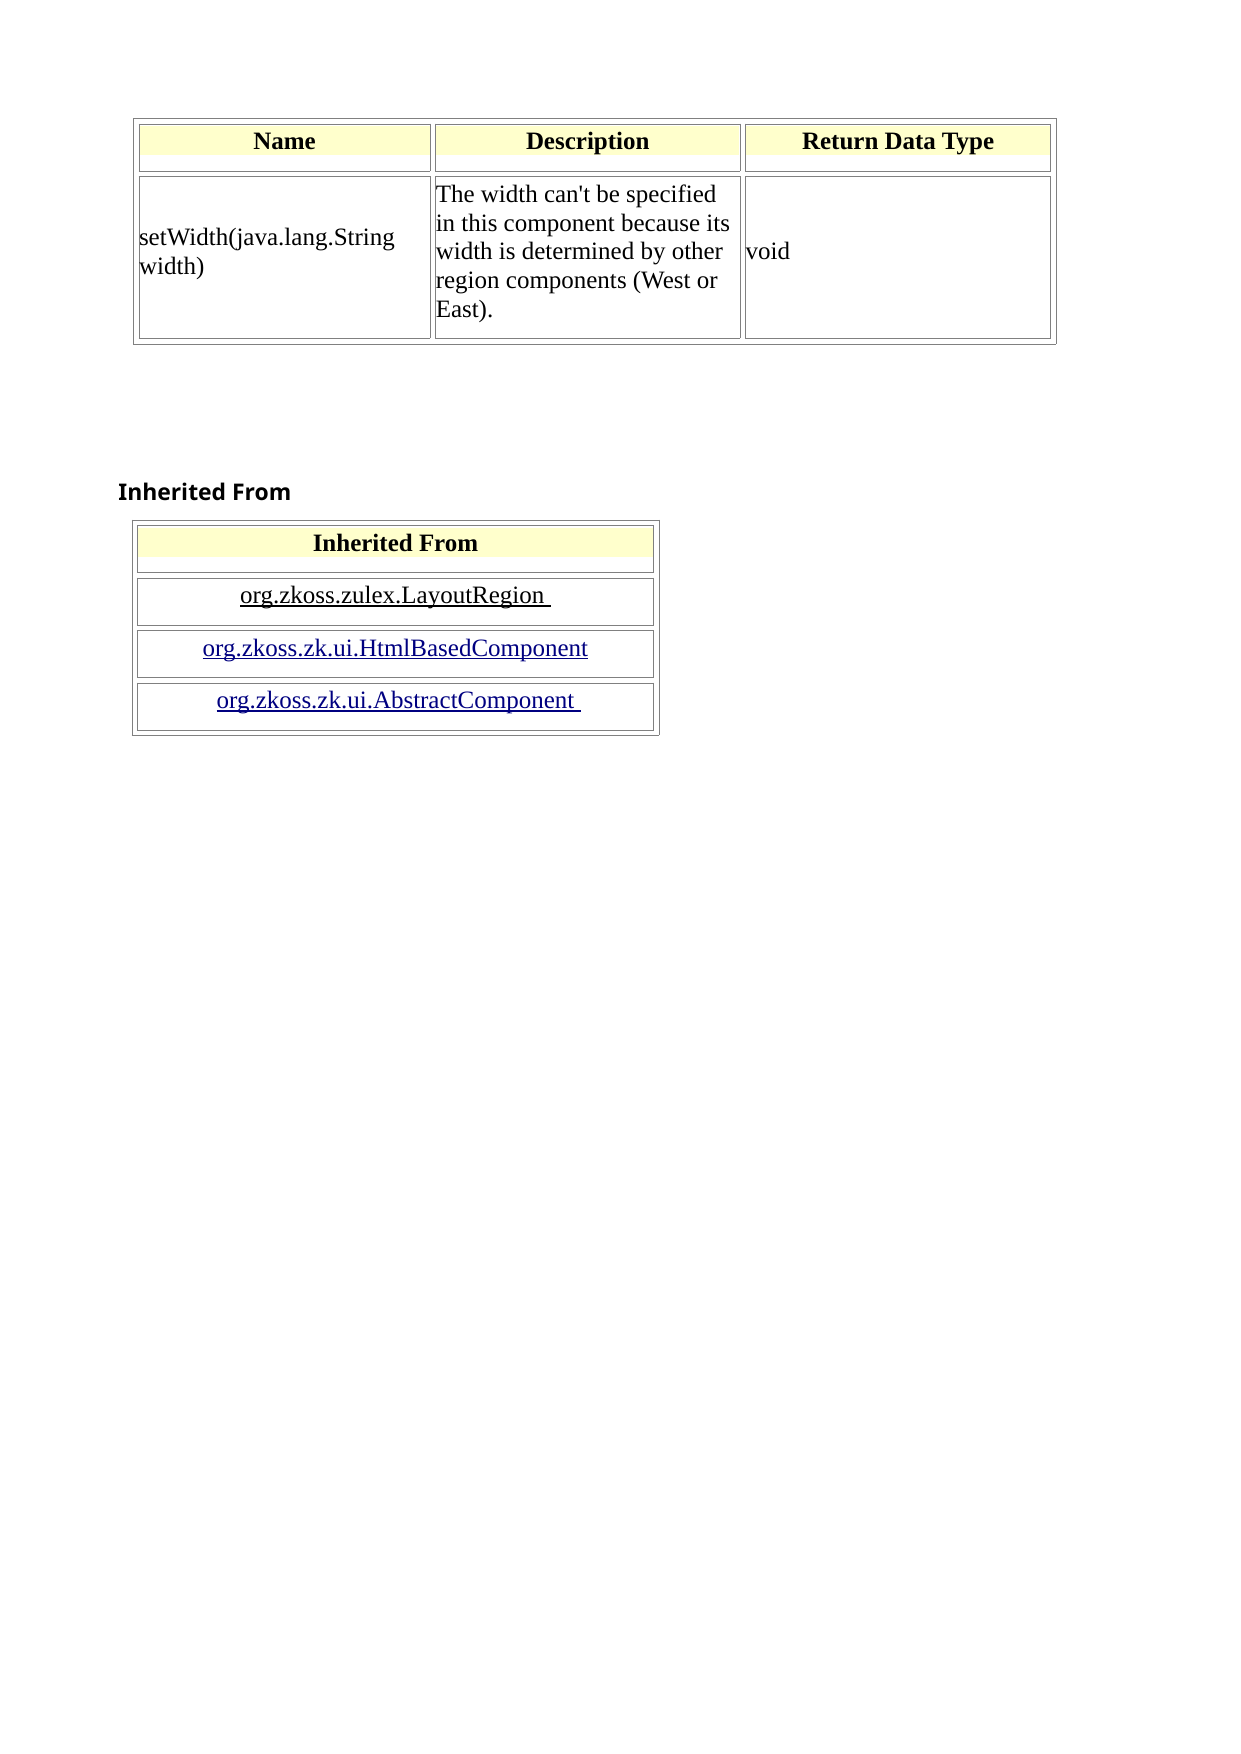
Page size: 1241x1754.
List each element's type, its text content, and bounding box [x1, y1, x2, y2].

table_header Inherited From [134, 521, 656, 572]
table_header Description [433, 119, 742, 171]
table_cell org.zkoss.zk.ui.HtmlBasedComponent [134, 625, 656, 677]
table_cell org.zkoss.zulex.LayoutRegion [134, 572, 656, 624]
table_header Name [136, 119, 433, 171]
table_header Return Data Type [743, 119, 1053, 171]
subtitle Inherited From [118, 476, 1122, 507]
table_cell void [743, 171, 1053, 338]
table_cell setWidth(java.lang.String width) [136, 171, 433, 338]
table_cell org.zkoss.zk.ui.AbstractComponent [134, 677, 656, 729]
table_cell The width can't be specified in this component because its width is determined by other region components (West or East). [433, 171, 742, 338]
